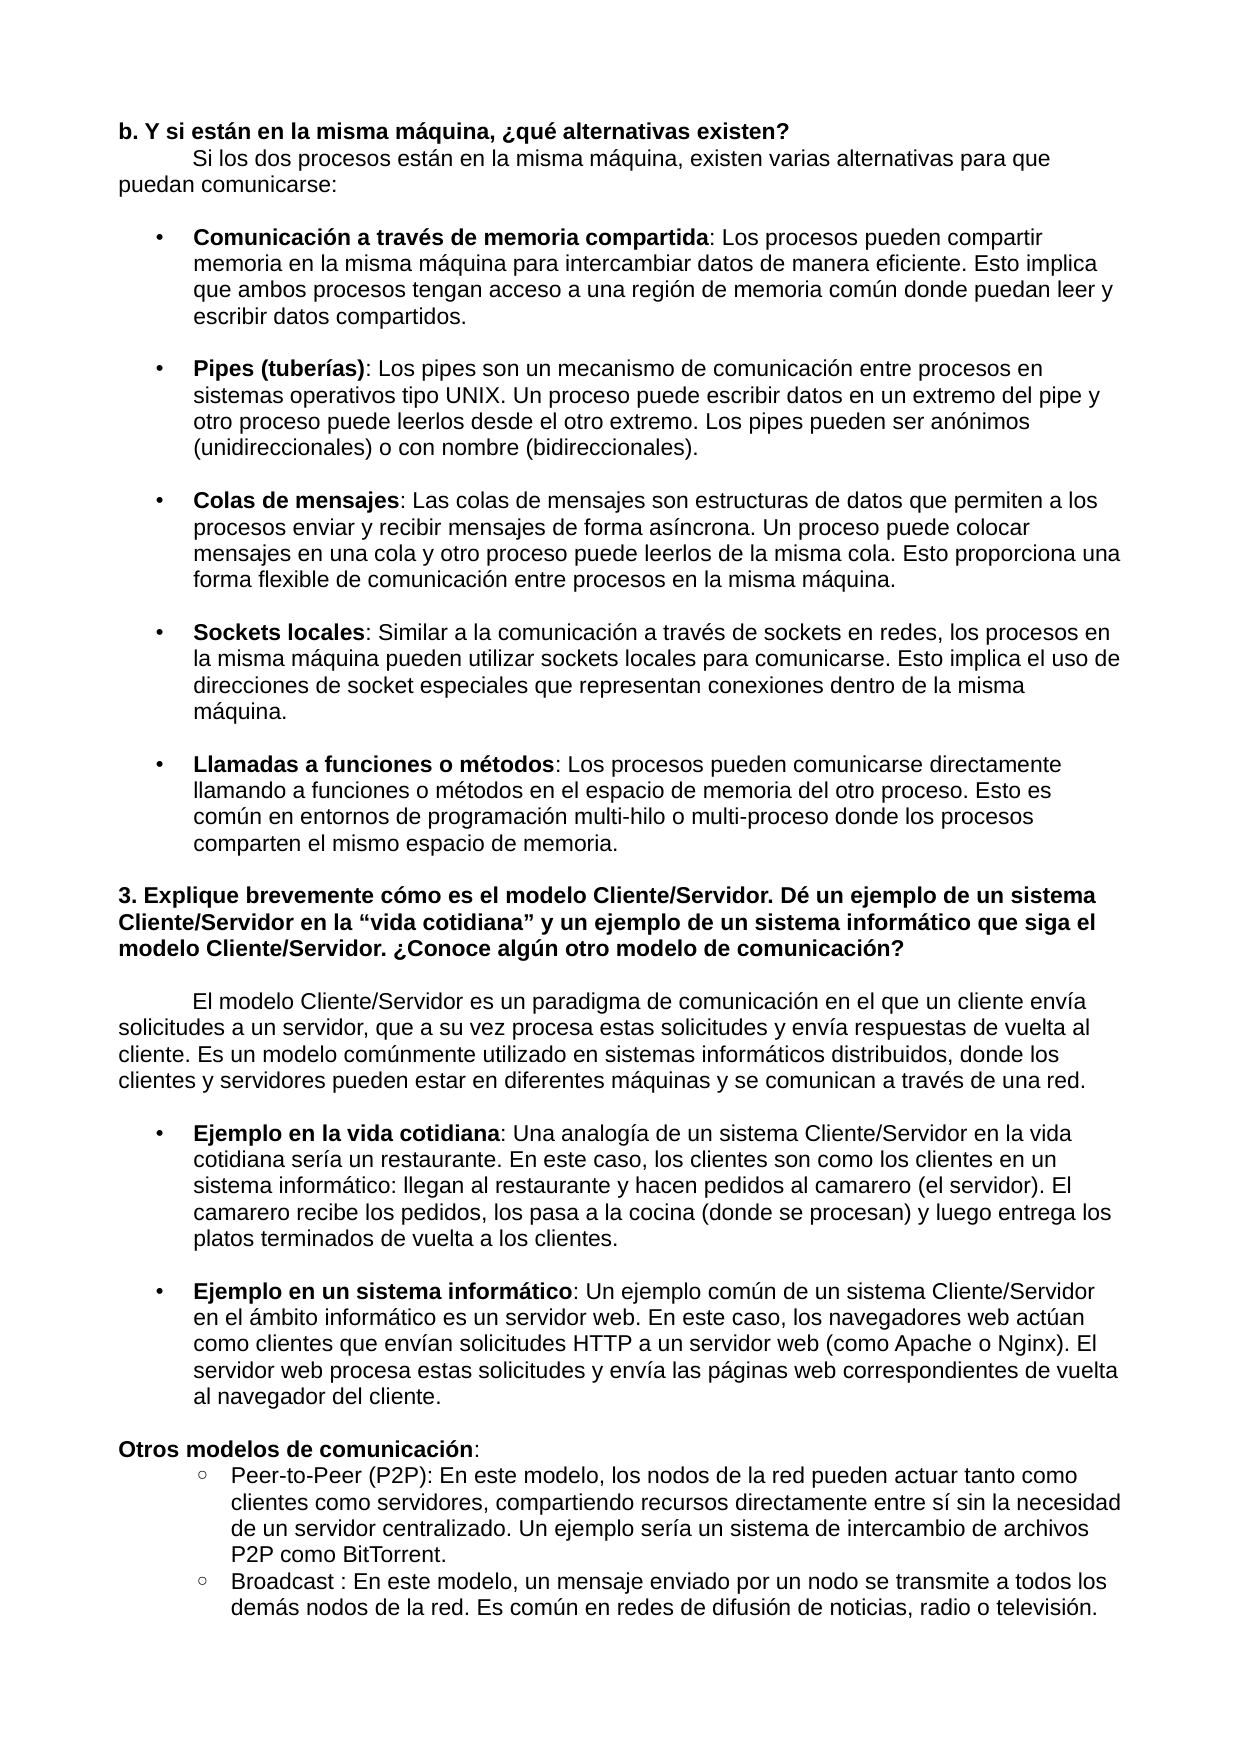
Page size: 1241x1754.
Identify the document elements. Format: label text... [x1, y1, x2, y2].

list Llamadas a funciones o métodos: Los procesos pueden comunicarse directamente llamando a funciones o métodos en el espacio de memoria del otro proceso. Esto es común en entornos de programación multi-hilo o multi-proceso donde los procesos comparten el mismo espacio de memoria. [156, 751, 1122, 856]
list Broadcast : En este modelo, un mensaje enviado por un nodo se transmite a todos los demás nodos de la red. Es común en redes de difusión de noticias, radio o televisión. [193, 1568, 1122, 1620]
text b. Y si están en la misma máquina, ¿qué alternativas existen? [118, 118, 1122, 144]
text 3. Explique brevemente cómo es el modelo Cliente/Servidor. Dé un ejemplo de un sistema [118, 882, 1122, 909]
list Peer-to-Peer (P2P): En este modelo, los nodos de la red pueden actuar tanto como clientes como servidores, compartiendo recursos directamente entre sí sin la necesidad de un servidor centralizado. Un ejemplo sería un sistema de intercambio de archivos P2P como BitTorrent. [193, 1462, 1122, 1568]
text Si los dos procesos están en la misma máquina, existen varias alternativas para que puedan comunicarse: [118, 144, 1122, 197]
list Ejemplo en un sistema informático: Un ejemplo común de un sistema Cliente/Servidor en el ámbito informático es un servidor web. En este caso, los navegadores web actúan como clientes que envían solicitudes HTTP a un servidor web (como Apache o Nginx). El servidor web procesa estas solicitudes y envía las páginas web correspondientes de vuelta al navegador del cliente. [156, 1278, 1122, 1409]
list Sockets locales: Similar a la comunicación a través de sockets en redes, los procesos en la misma máquina pueden utilizar sockets locales para comunicarse. Esto implica el uso de direcciones de socket especiales que representan conexiones dentro de la misma máquina. [156, 619, 1122, 724]
list Comunicación a través de memoria compartida: Los procesos pueden compartir memoria en la misma máquina para intercambiar datos de manera eficiente. Esto implica que ambos procesos tengan acceso a una región de memoria común donde puedan leer y escribir datos compartidos. [156, 223, 1122, 329]
list Pipes (tuberías): Los pipes son un mecanismo de comunicación entre procesos en sistemas operativos tipo UNIX. Un proceso puede escribir datos en un extremo del pipe y otro proceso puede leerlos desde el otro extremo. Los pipes pueden ser anónimos (unidireccionales) o con nombre (bidireccionales). [156, 355, 1122, 461]
text El modelo Cliente/Servidor es un paradigma de comunicación en el que un cliente envía solicitudes a un servidor, que a su vez procesa estas solicitudes y envía respuestas de vuelta al cliente. Es un modelo comúnmente utilizado en sistemas informáticos distribuidos, donde los clientes y servidores pueden estar en diferentes máquinas y se comunican a través de una red. [118, 988, 1122, 1093]
text Otros modelos de comunicación: [118, 1436, 1122, 1462]
text Cliente/Servidor en la “vida cotidiana” y un ejemplo de un sistema informático que siga el [118, 909, 1122, 935]
list Ejemplo en la vida cotidiana: Una analogía de un sistema Cliente/Servidor en la vida cotidiana sería un restaurante. En este caso, los clientes son como los clientes en un sistema informático: llegan al restaurante y hacen pedidos al camarero (el servidor). El camarero recibe los pedidos, los pasa a la cocina (donde se procesan) y luego entrega los platos terminados de vuelta a los clientes. [156, 1119, 1122, 1251]
list Colas de mensajes: Las colas de mensajes son estructuras de datos que permiten a los procesos enviar y recibir mensajes de forma asíncrona. Un proceso puede colocar mensajes en una cola y otro proceso puede leerlos de la misma cola. Esto proporciona una forma flexible de comunicación entre procesos en la misma máquina. [156, 487, 1122, 592]
text modelo Cliente/Servidor. ¿Conoce algún otro modelo de comunicación? [118, 935, 1122, 961]
